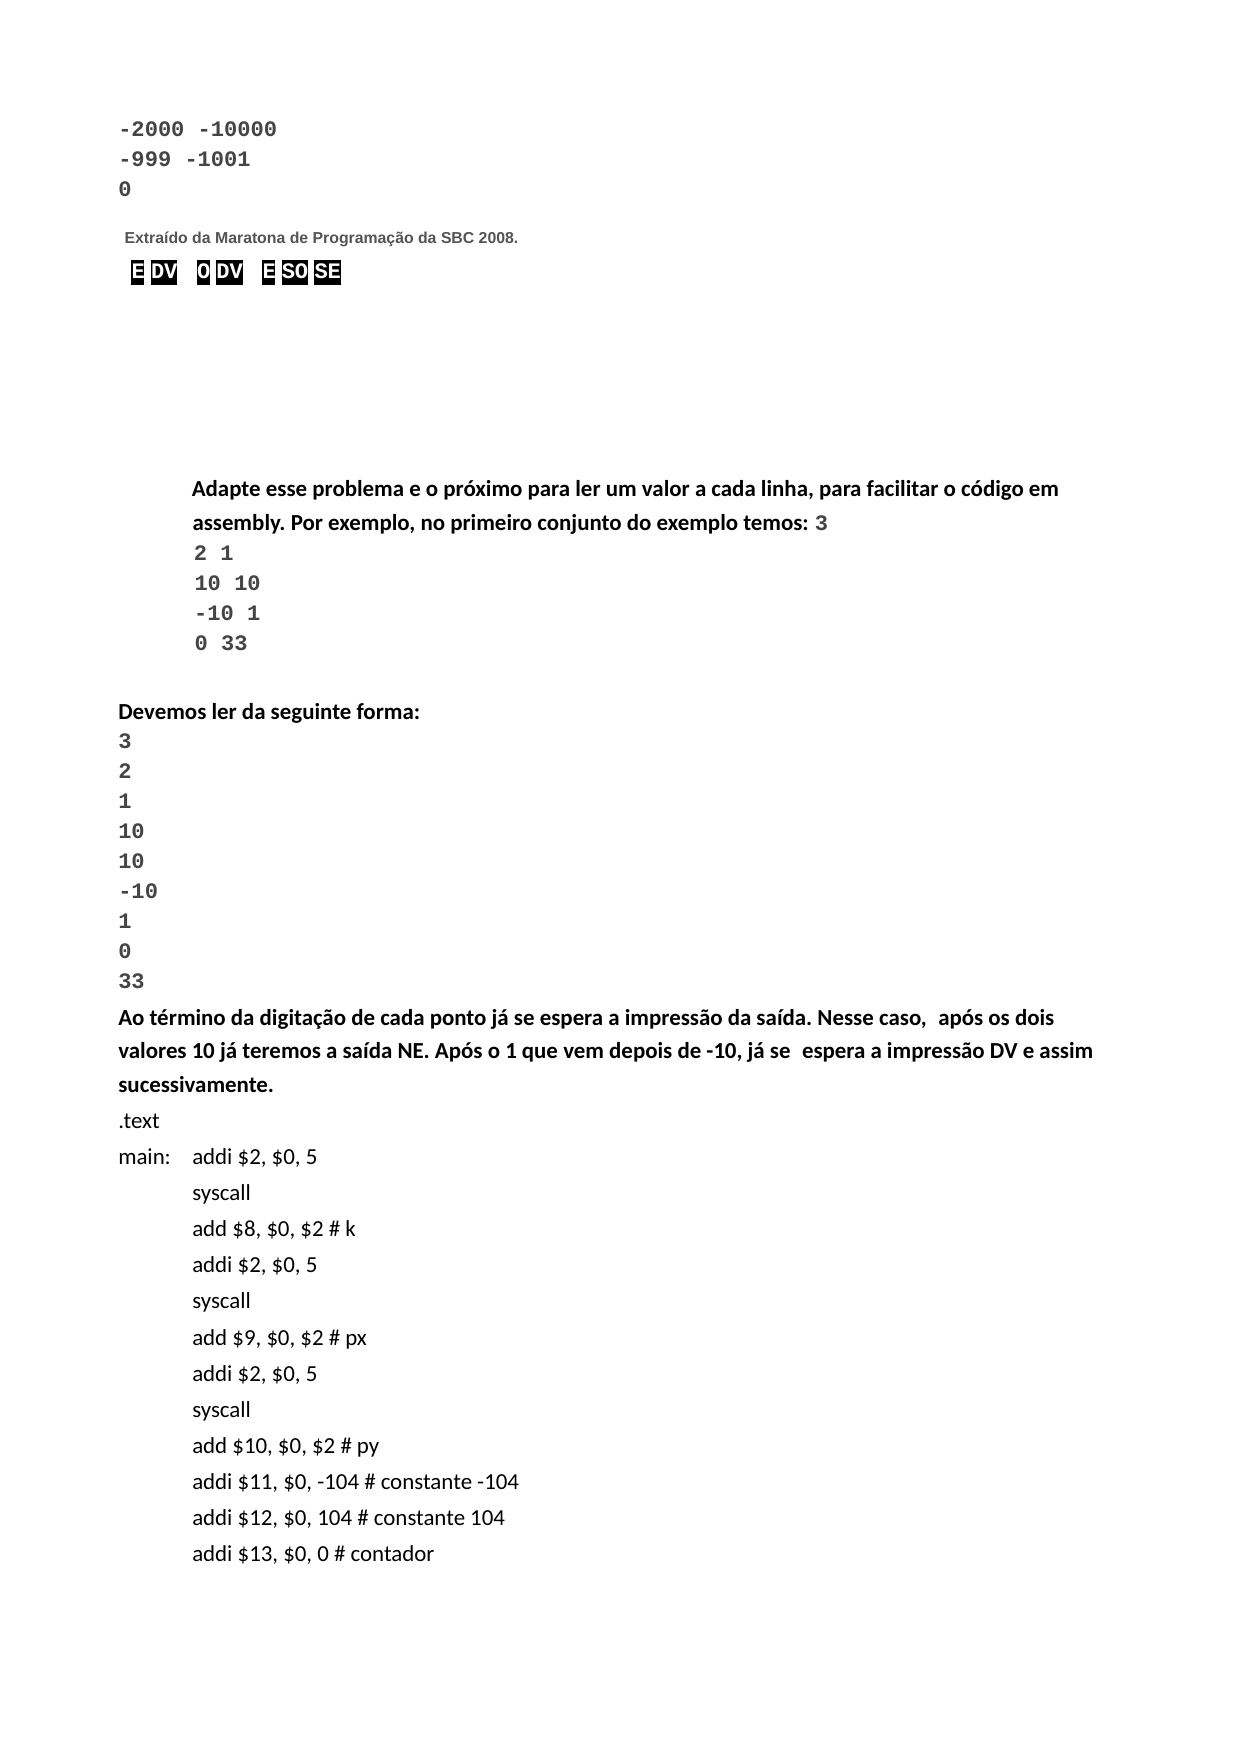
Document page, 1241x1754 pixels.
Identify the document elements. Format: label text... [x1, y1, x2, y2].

text 2 [118, 760, 1122, 785]
text 3 [118, 730, 1122, 755]
text -2000 -10000 [118, 118, 1122, 143]
text Ao término da digitação de cada ponto já se espera a impressão da saída. Nesse caso, após os dois valores 10 já teremos a saída NE. Após o 1 que vem depois de -10, já se espera a impressão DV e assim sucessivamente. [118, 1003, 1122, 1098]
text addi $13, $0, 0 # contador [118, 1539, 1122, 1567]
text addi $2, $0, 5 [118, 1359, 1122, 1387]
text 1 [118, 790, 1122, 815]
text 0 [118, 940, 1122, 965]
text -10 [118, 880, 1122, 905]
text 0 33 [194, 632, 1122, 657]
text .text [118, 1106, 1122, 1134]
text 2 1 [194, 542, 1122, 567]
text main: addi $2, $0, 5 [118, 1142, 1122, 1170]
text addi $12, $0, 104 # constante 104 [118, 1503, 1122, 1531]
text Devemos ler da seguinte forma: [118, 697, 1122, 725]
text 0 [118, 178, 1122, 203]
text 10 [118, 850, 1122, 875]
text NE DV NO DV NE SO SE [118, 255, 1122, 285]
text addi $2, $0, 5 [118, 1251, 1122, 1278]
text 1 [118, 910, 1122, 935]
text add $10, $0, $2 # py [118, 1431, 1122, 1459]
text syscall [118, 1287, 1122, 1314]
text Adapte esse problema e o próximo para ler um valor a cada linha, para facilitar o código em assembly. Por exemplo, no primeiro conjunto do exemplo temos: 3 [192, 474, 1061, 537]
text 33 [118, 970, 1122, 995]
text -10 1 [194, 602, 1122, 627]
text 10 [118, 820, 1122, 845]
text syscall [118, 1178, 1122, 1206]
text -999 -1001 [118, 148, 1122, 173]
text Extraído da Maratona de Programação da SBC 2008. [118, 220, 1122, 249]
text add $8, $0, $2 # k [118, 1214, 1122, 1242]
text addi $11, $0, -104 # constante -104 [118, 1467, 1122, 1495]
text syscall [118, 1395, 1122, 1423]
text 10 10 [194, 572, 1122, 597]
text add $9, $0, $2 # px [118, 1323, 1122, 1351]
